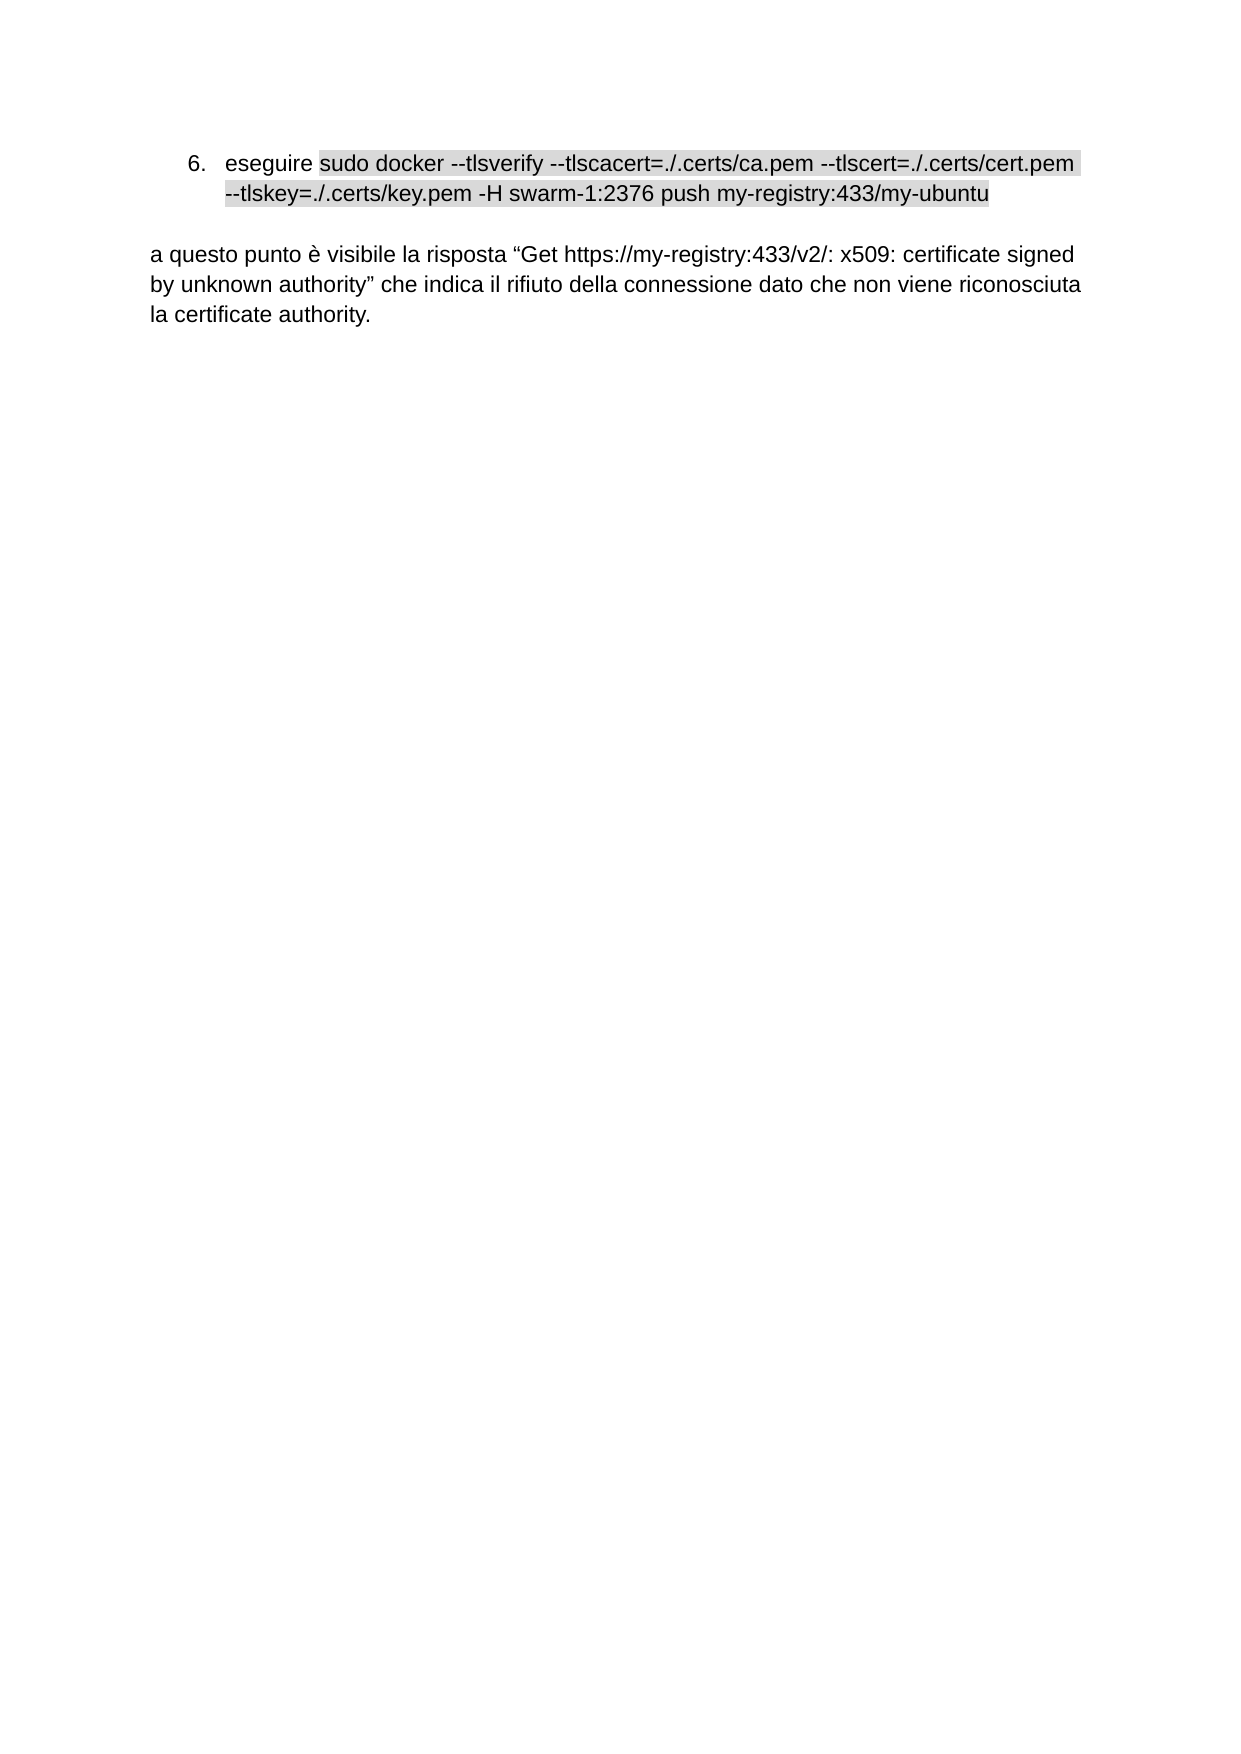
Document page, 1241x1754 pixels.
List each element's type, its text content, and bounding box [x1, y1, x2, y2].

list eseguire sudo docker --tlsverify --tlscacert=./.certs/ca.pem --tlscert=./.certs/cert.pem --tlskey=./.certs/key.pem -H swarm-1:2376 push my-registry:433/my-ubuntu [187, 150, 1090, 207]
text a questo punto è visibile la risposta “Get https://my-registry:433/v2/: x509: certificate signed by unknown authority” che indica il rifiuto della connessione dato che non viene riconosciuta la certificate authority. [150, 241, 1090, 327]
